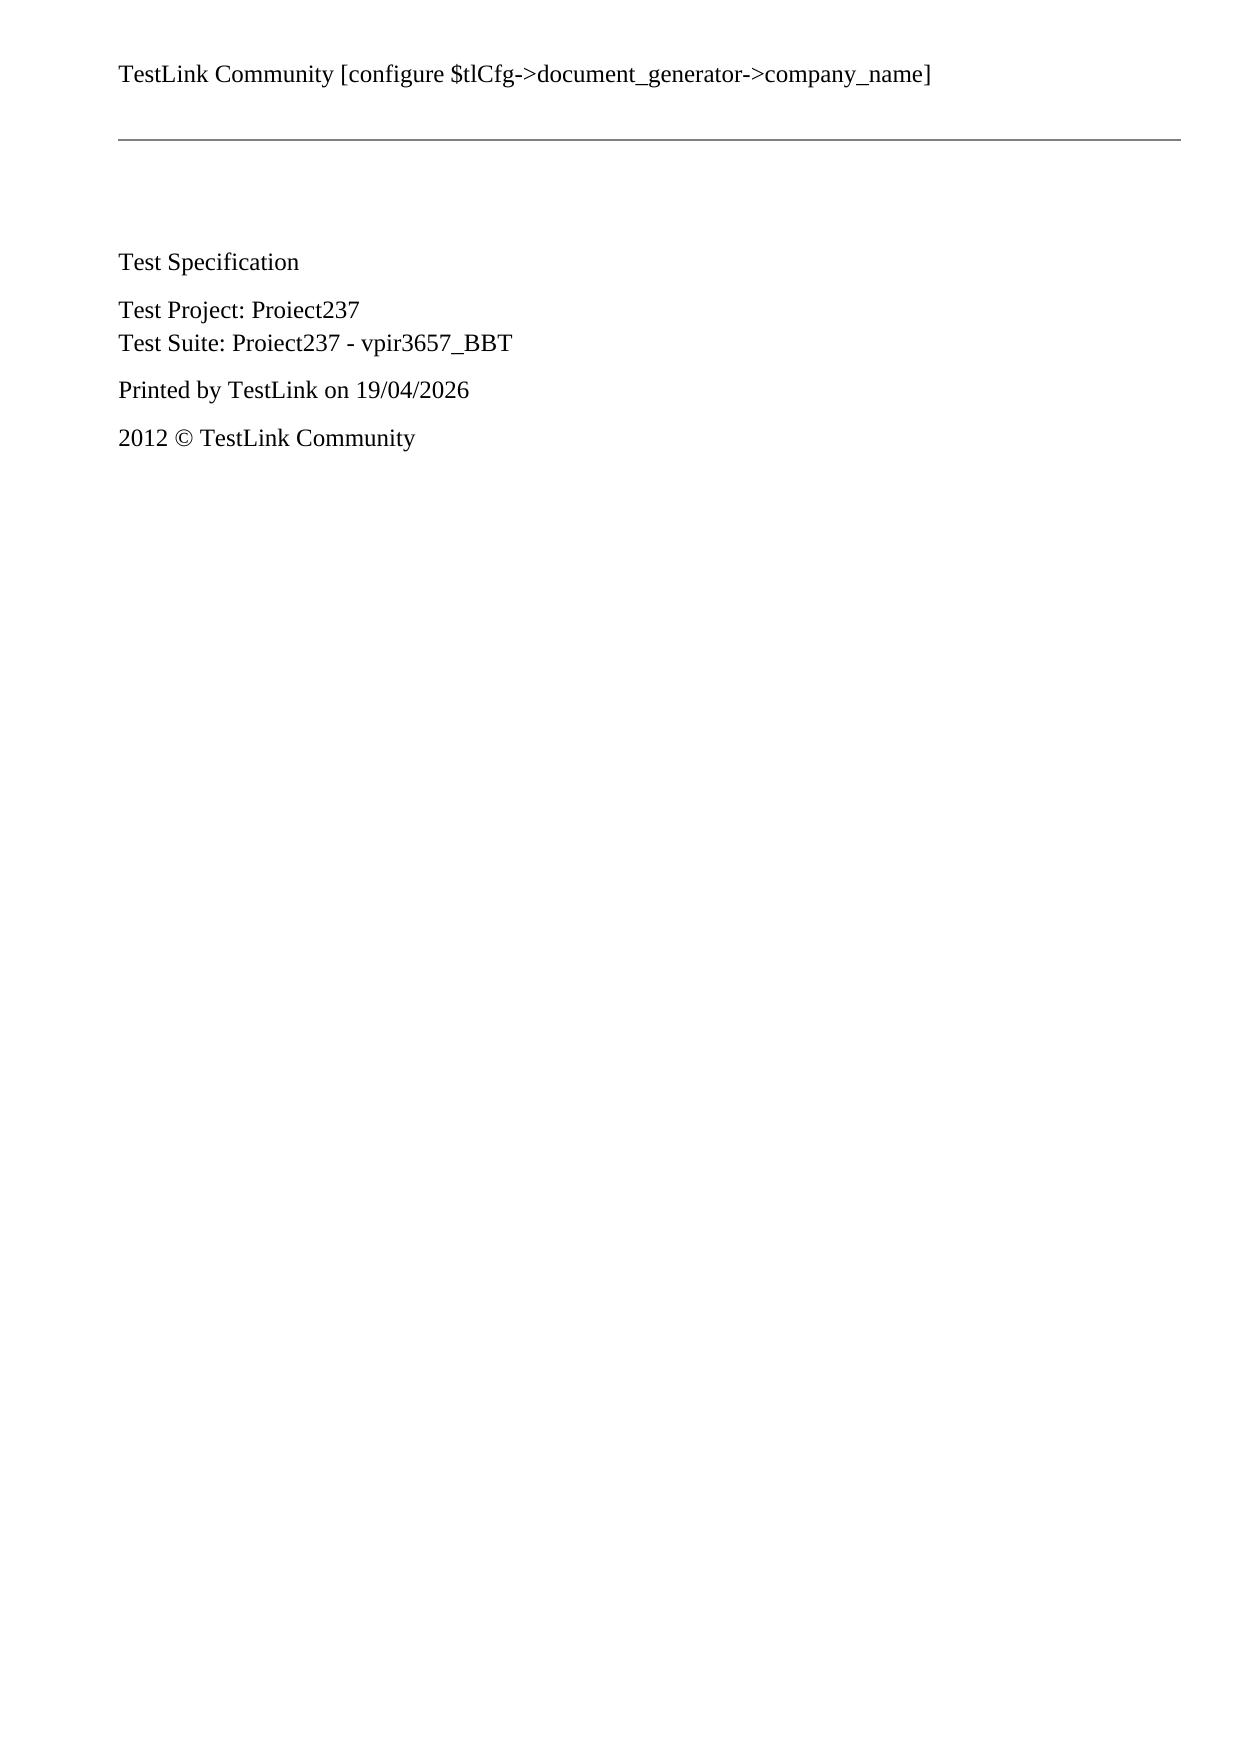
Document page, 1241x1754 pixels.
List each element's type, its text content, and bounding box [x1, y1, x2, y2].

text Printed by TestLink on 19/04/2026 [118, 376, 1181, 404]
text Test Specification [118, 247, 1181, 276]
text TestLink Community [configure $tlCfg->document_generator->company_name] [118, 59, 1181, 88]
text 2012 © TestLink Community [118, 423, 1181, 452]
text Test Project: Proiect237 Test Suite: Proiect237 - vpir3657_BBT [118, 295, 1181, 357]
